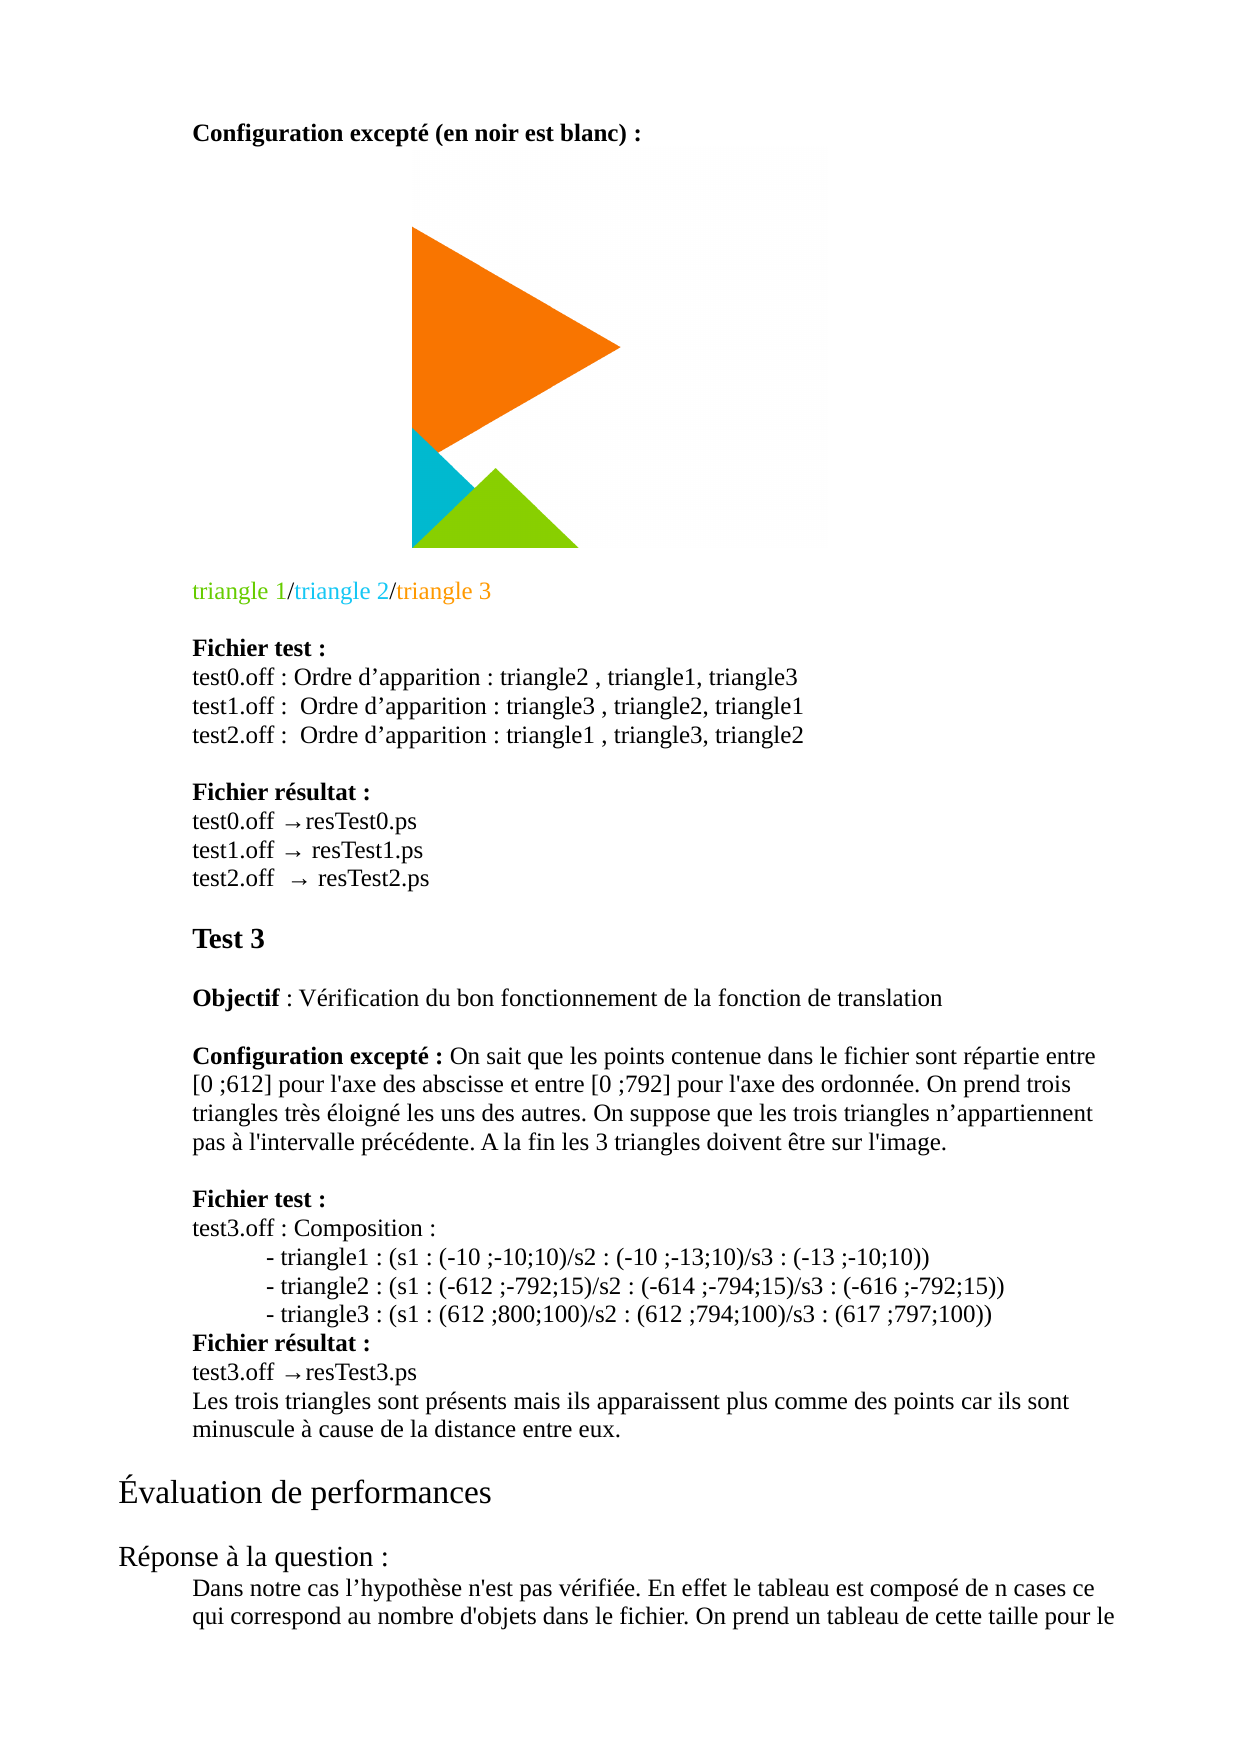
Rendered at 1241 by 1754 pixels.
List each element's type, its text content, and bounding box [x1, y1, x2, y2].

text Dans notre cas l’hypothèse n'est pas vérifiée. En effet le tableau est composé de n cases ce qui correspond au nombre d'objets dans le fichier. On prend un tableau de cette taille pour le [192, 1573, 1122, 1630]
text test0.off →resTest0.ps [192, 806, 1122, 835]
text Les trois triangles sont présents mais ils apparaissent plus comme des points car ils sont minuscule à cause de la distance entre eux. [192, 1386, 1122, 1443]
text test1.off → resTest1.ps [192, 835, 1122, 863]
text Test 3 [192, 921, 1122, 954]
text Fichier résultat : [192, 1328, 1122, 1357]
text Évaluation de performances [118, 1472, 1122, 1510]
text Fichier résultat : [192, 777, 1122, 806]
text Configuration excepté : On sait que les points contenue dans le fichier sont répartie entre [0 ;612] pour l'axe des abscisse et entre [0 ;792] pour l'axe des ordonnée. On prend trois triangles très éloigné les uns des autres. On suppose que les trois triangles n’appartiennent pas à l'intervalle précédente. A la fin les 3 triangles doivent être sur l'image. [192, 1041, 1122, 1156]
text Fichier test : [192, 1184, 1122, 1213]
text - triangle2 : (s1 : (-612 ;-792;15)/s2 : (-614 ;-794;15)/s3 : (-616 ;-792;15)) [192, 1271, 1122, 1299]
text test0.off : Ordre d’apparition : triangle2 , triangle1, triangle3 [192, 662, 1122, 691]
text test2.off : Ordre d’apparition : triangle1 , triangle3, triangle2 [192, 720, 1122, 748]
text - triangle1 : (s1 : (-10 ;-10;10)/s2 : (-10 ;-13;10)/s3 : (-13 ;-10;10)) [192, 1242, 1122, 1271]
text Objectif : Vérification du bon fonctionnement de la fonction de translation [192, 983, 1122, 1012]
text Fichier test : [192, 633, 1122, 662]
text triangle 1/triangle 2/triangle 3 [192, 576, 1122, 605]
text Configuration excepté (en noir est blanc) : [192, 118, 1122, 147]
text test3.off →resTest3.ps [192, 1357, 1122, 1386]
text test2.off → resTest2.ps [192, 863, 1122, 892]
text test1.off : Ordre d’apparition : triangle3 , triangle2, triangle1 [192, 691, 1122, 720]
text - triangle3 : (s1 : (612 ;800;100)/s2 : (612 ;794;100)/s3 : (617 ;797;100)) [192, 1299, 1122, 1328]
picture [412, 146, 829, 548]
text Réponse à la question : [118, 1539, 1122, 1573]
text test3.off : Composition : [192, 1213, 1122, 1242]
